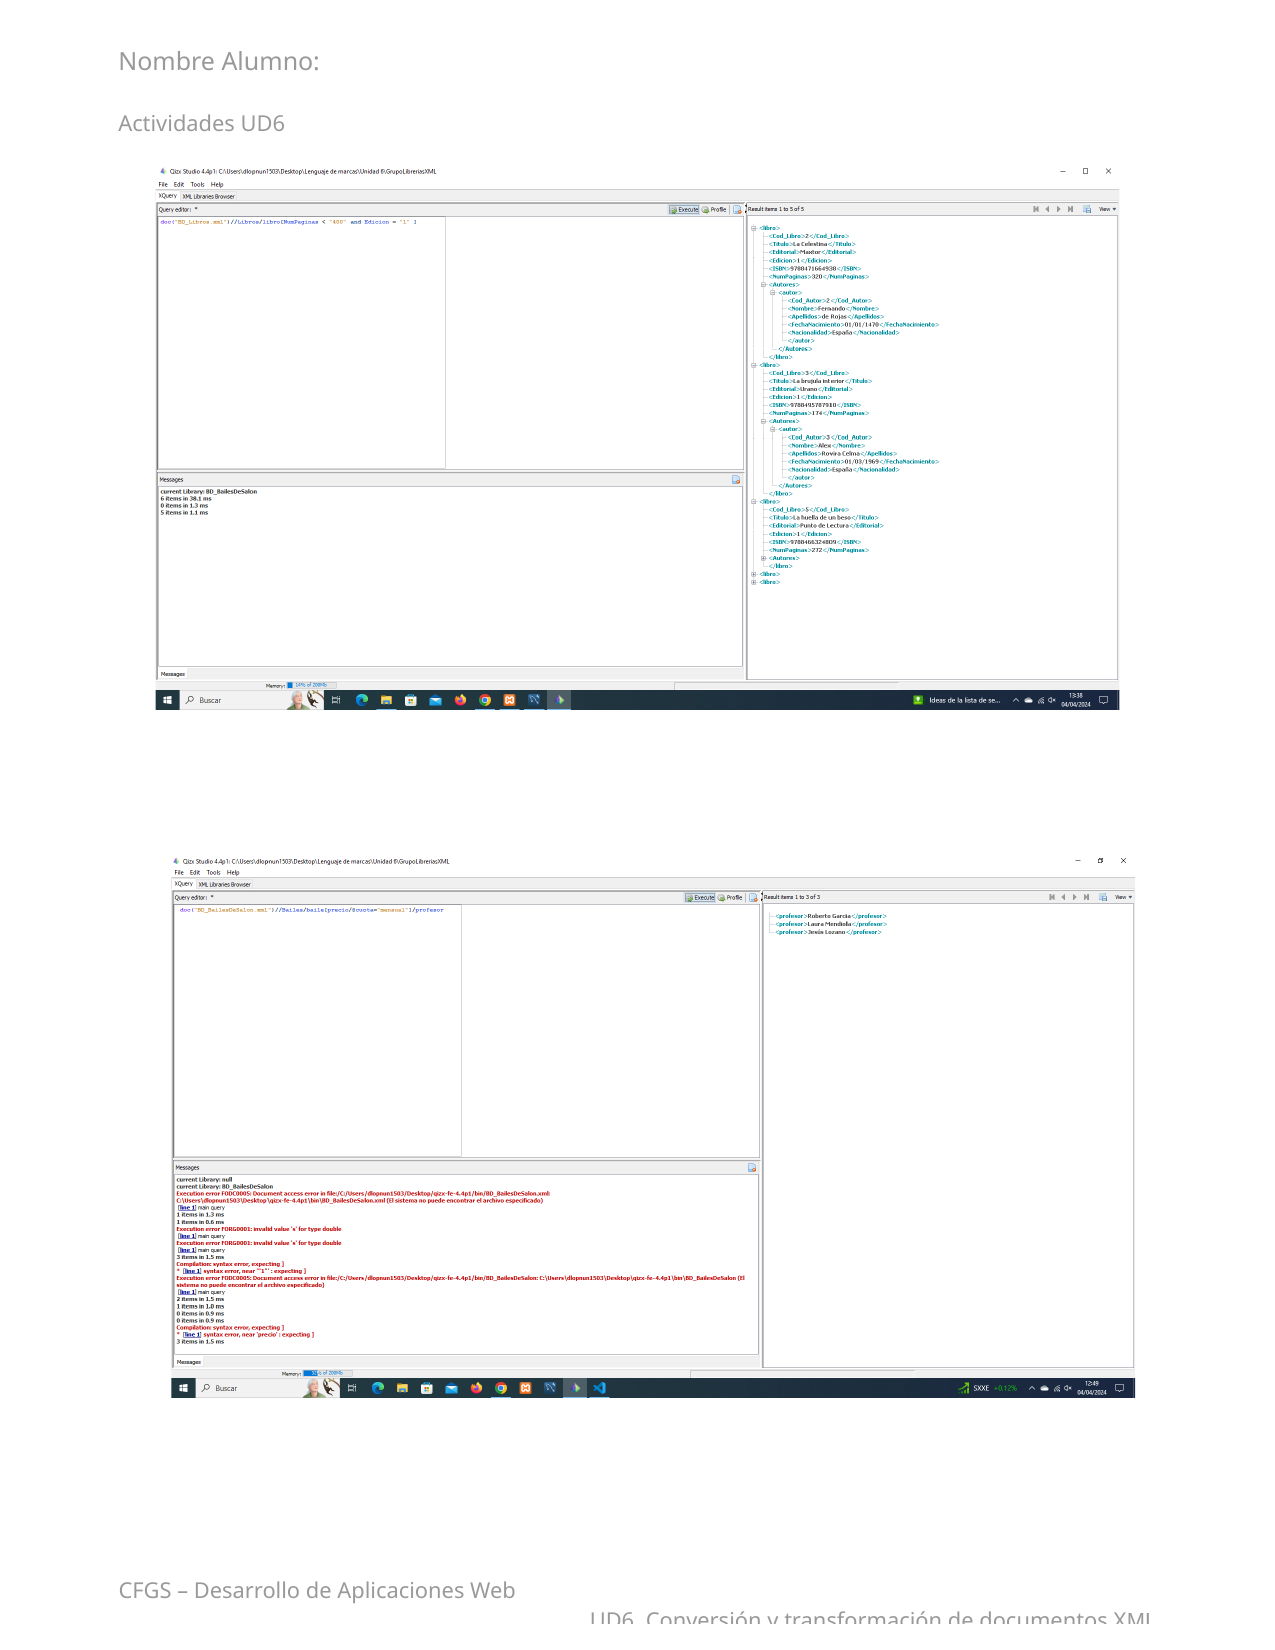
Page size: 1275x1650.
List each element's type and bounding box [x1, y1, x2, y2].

picture [171, 855, 1136, 1398]
picture [155, 167, 1120, 710]
